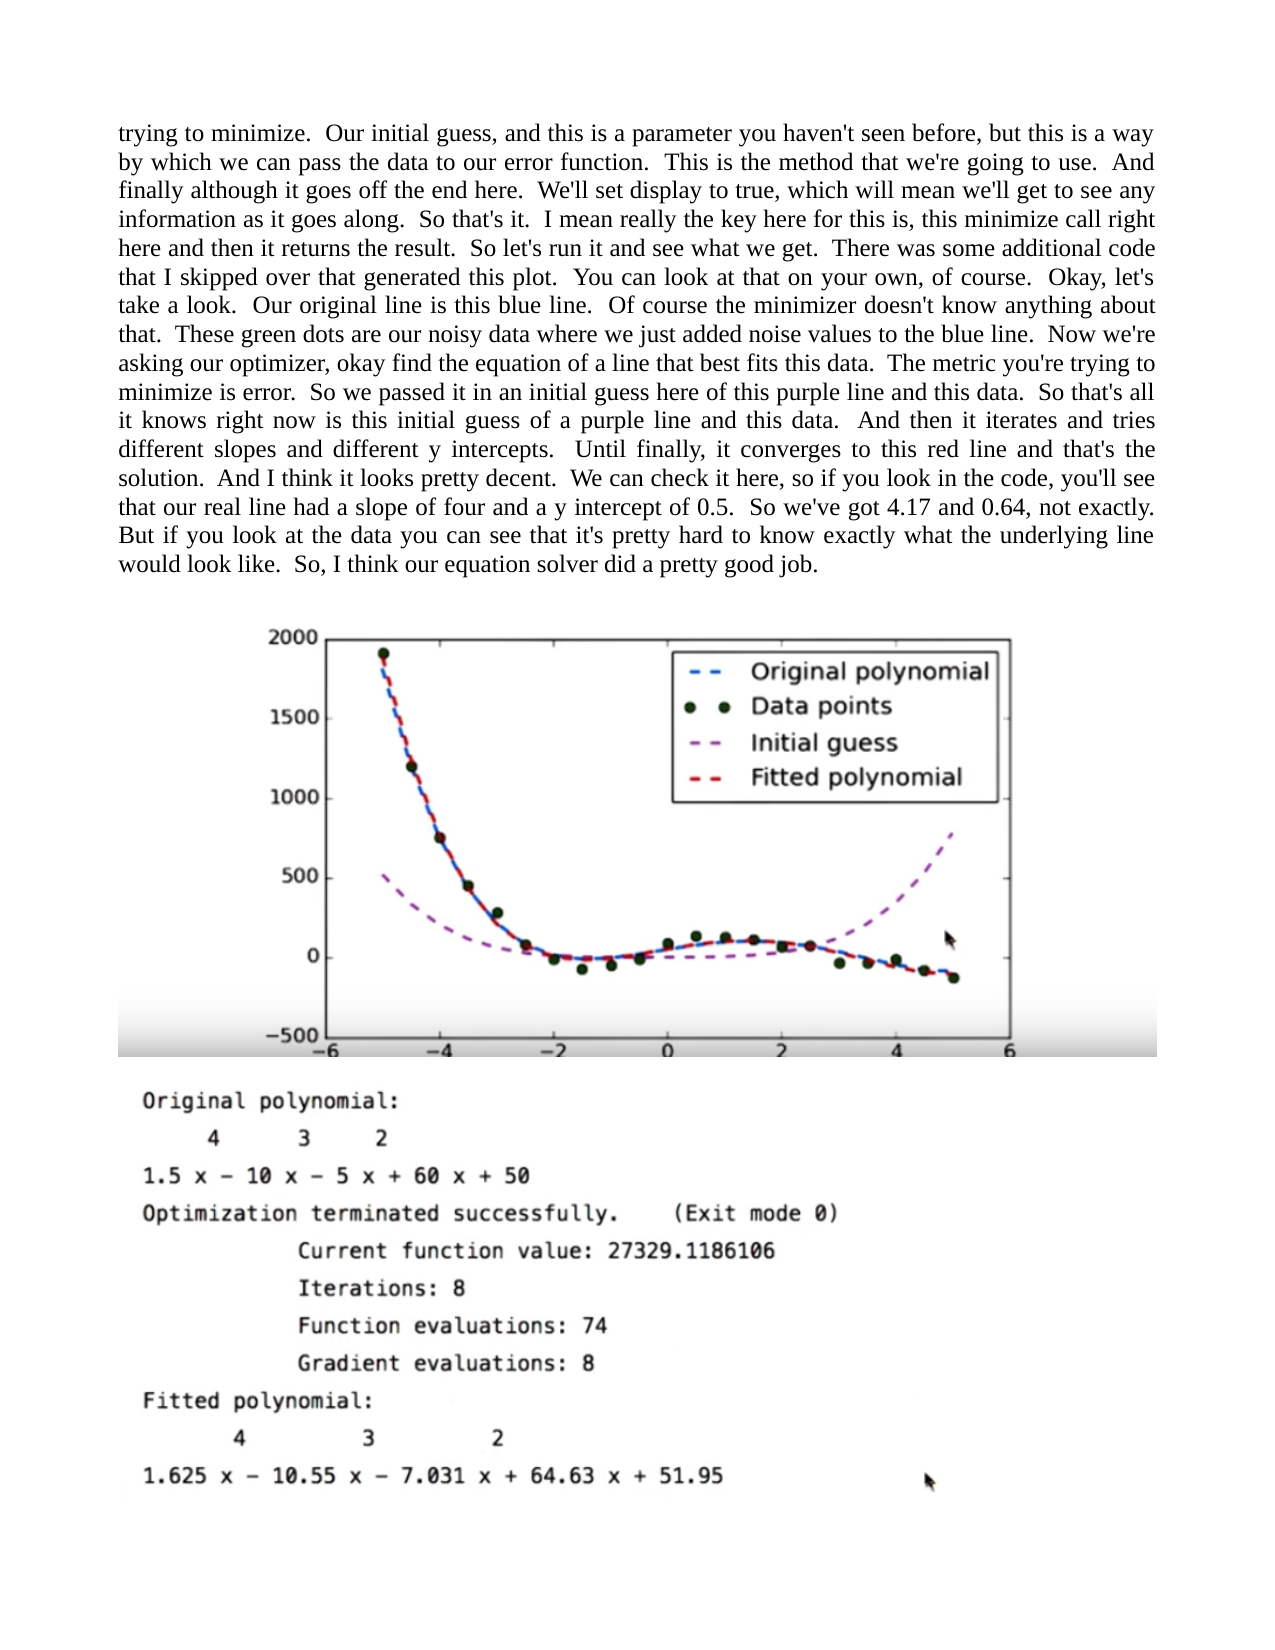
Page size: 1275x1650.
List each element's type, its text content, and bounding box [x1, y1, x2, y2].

picture [118, 1085, 1157, 1507]
text trying to minimize. Our initial guess, and this is a parameter you haven't seen before, but this is a way by which we can pass the data to our error function. This is the method that we're going to use. And finally although it goes off the end here. We'll set display to true, which will mean we'll get to see any information as it goes along. So that's it. I mean really the key here for this is, this minimize call right here and then it returns the result. So let's run it and see what we get. There was some additional code that I skipped over that generated this plot. You can look at that on your own, of course. Okay, let's take a look. Our original line is this blue line. Of course the minimizer doesn't know anything about that. These green dots are our noisy data where we just added noise values to the blue line. Now we're asking our optimizer, okay find the equation of a line that best fits this data. The metric you're trying to minimize is error. So we passed it in an initial guess here of this purple line and this data. So that's all it knows right now is this initial guess of a purple line and this data. And then it iterates and tries different slopes and different y intercepts. Until finally, it converges to this red line and that's the solution. And I think it looks pretty decent. We can check it here, so if you look in the code, you'll see that our real line had a slope of four and a y intercept of 0.5. So we've got 4.17 and 0.64, not exactly. But if you look at the data you can see that it's pretty hard to know exactly what the underlying line would look like. So, I think our equation solver did a pretty good job. [118, 118, 1157, 578]
picture [118, 606, 1157, 1057]
